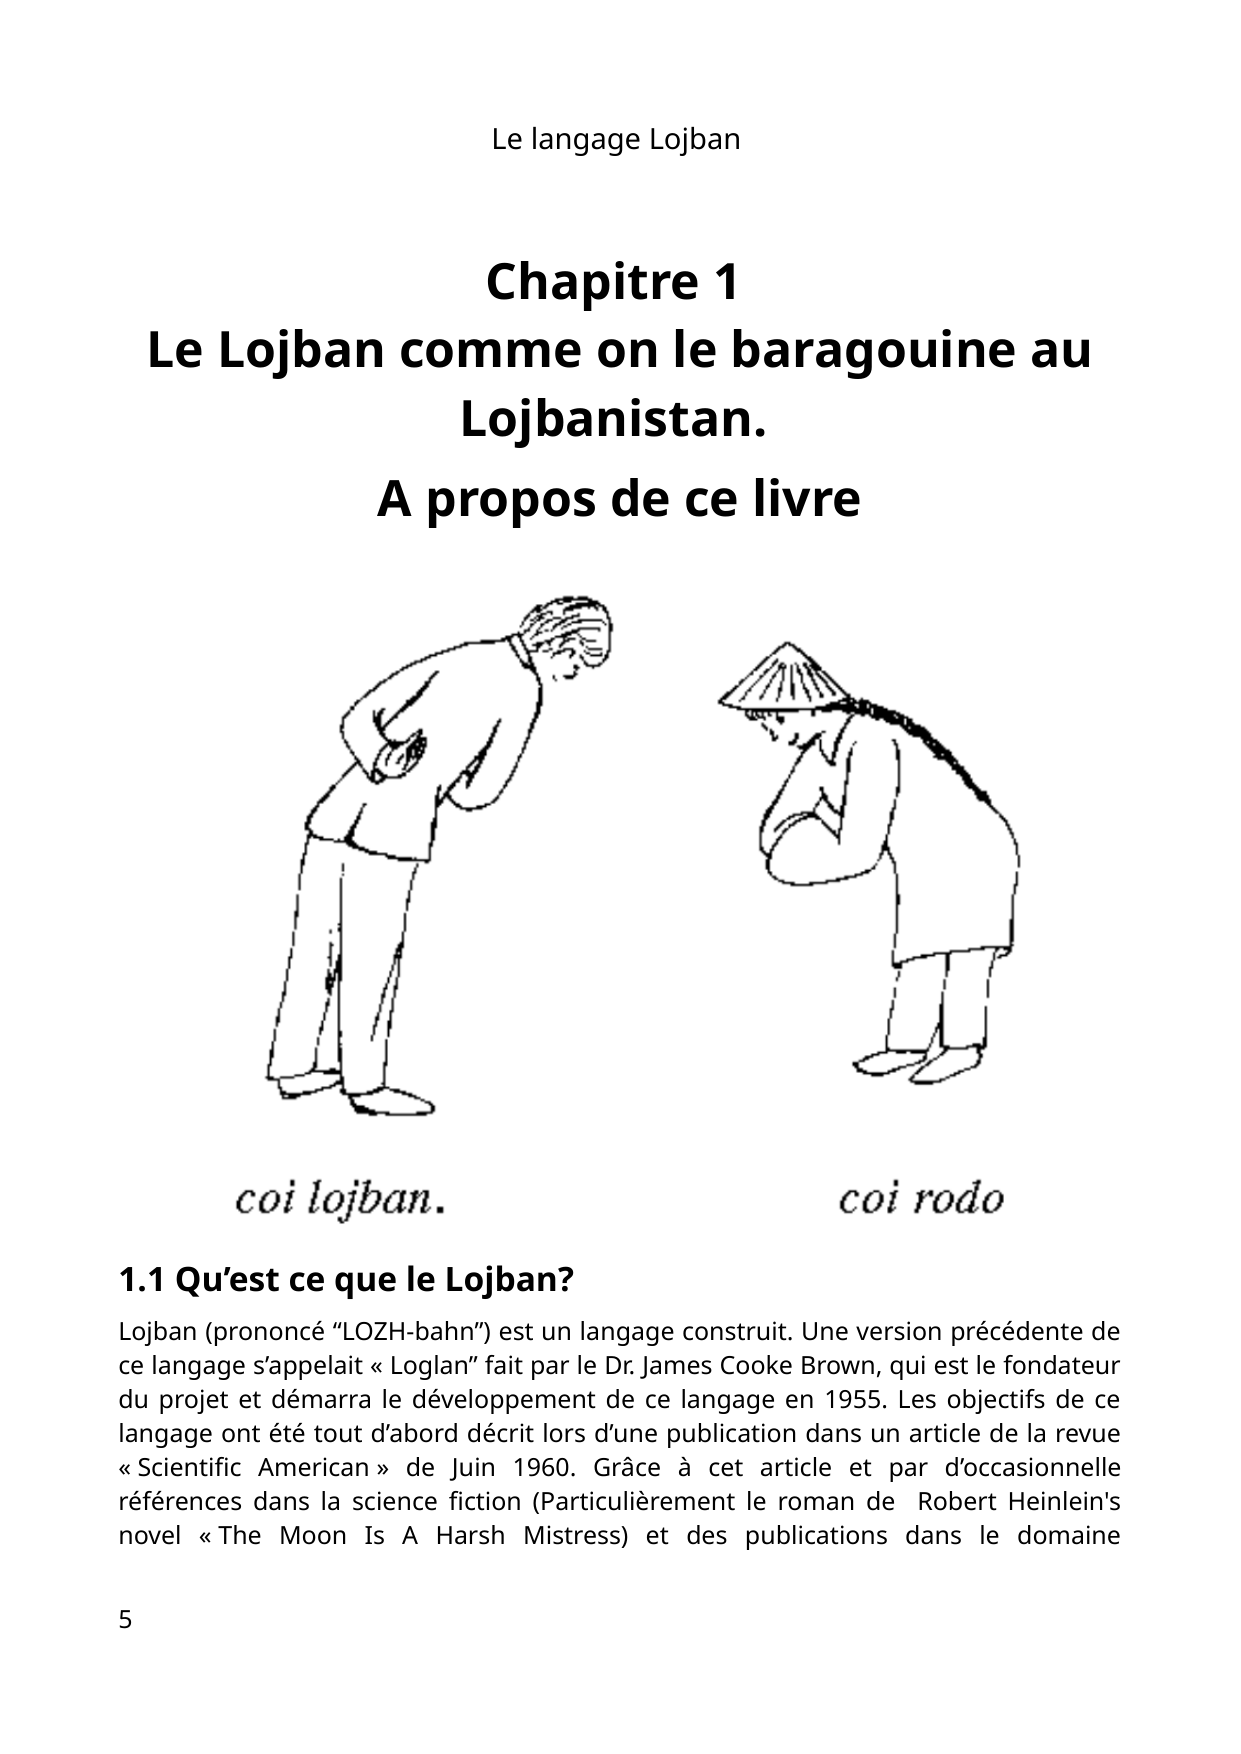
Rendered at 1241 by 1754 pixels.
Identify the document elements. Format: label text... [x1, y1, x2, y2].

text Lojban (prononcé “LOZH-bahn”) est un langage construit. Une version précédente de ce langage s’appelait « Loglan” fait par le Dr. James Cooke Brown, qui est le fondateur du projet et démarra le développement de ce langage en 1955. Les objectifs de ce langage ont été tout d’abord décrit lors d’une publication dans un article de la revue « Scientific American » de Juin 1960. Grâce à cet article et par d’occasionnelle références dans la science fiction (Particulièrement le roman de Robert Heinlein's novel « The Moon Is A Harsh Mistress) et des publications dans le domaine [118, 1313, 1122, 1552]
text A propos de ce livre [118, 463, 1122, 531]
subtitle Chapitre 1 Le Lojban comme on le baragouine au Lojbanistan. [118, 246, 1122, 451]
picture [118, 559, 1123, 1256]
subtitle 1.1 Qu’est ce que le Lojban? [118, 1256, 1122, 1301]
